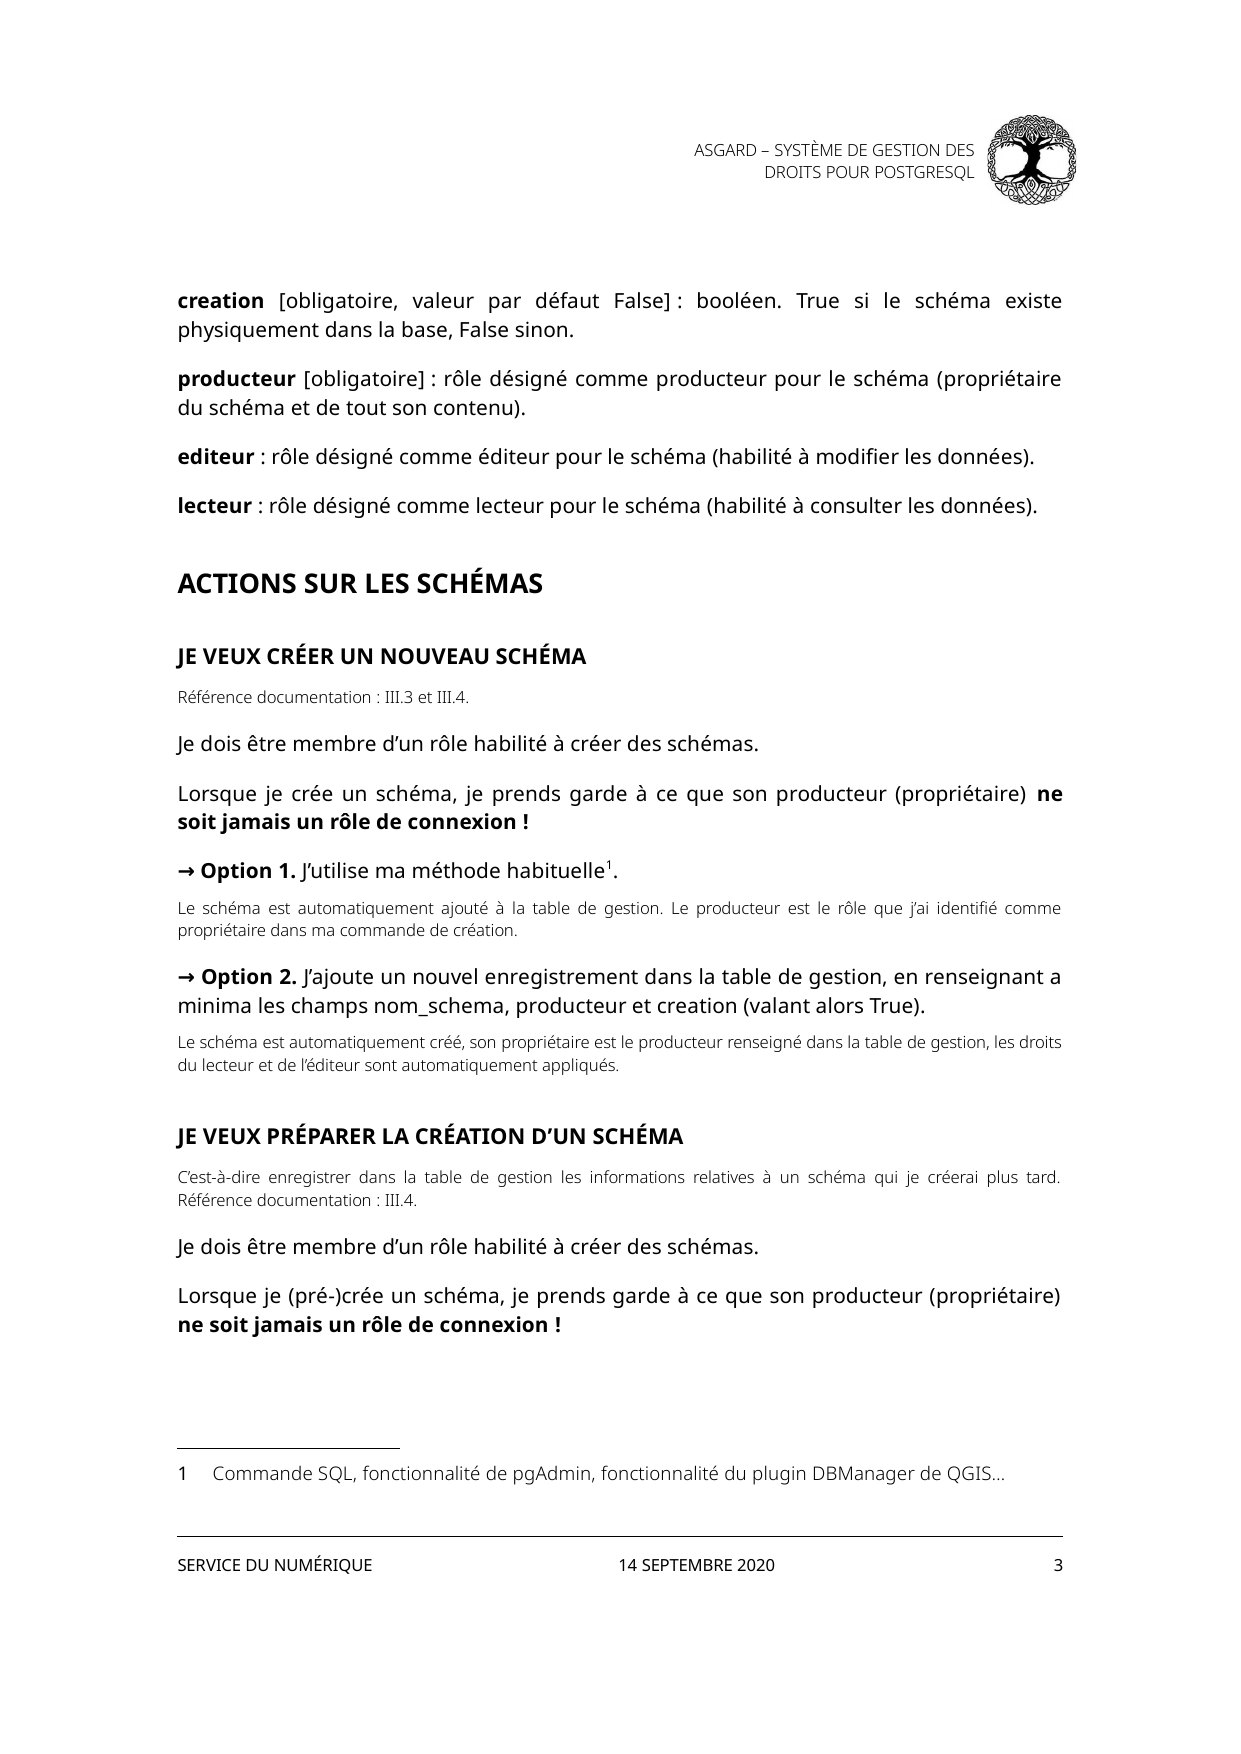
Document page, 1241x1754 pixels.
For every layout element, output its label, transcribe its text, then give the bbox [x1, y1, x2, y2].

text lecteur : rôle désigné comme lecteur pour le schéma (habilité à consulter les données). [177, 491, 1063, 519]
text → Option 2. J’ajoute un nouvel enregistrement dans la table de gestion, en renseignant a minima les champs nom_schema, producteur et creation (valant alors True). [177, 962, 1063, 1019]
text C’est-à-dire enregistrer dans la table de gestion les informations relatives à un schéma qui je créerai plus tard. Référence documentation : III.4. [177, 1166, 1063, 1211]
text Commande SQL, fonctionnalité de pgAdmin, fonctionnalité du plugin DBManager de QGIS… [177, 1460, 1063, 1486]
text Référence documentation : III.3 et III.4. [177, 686, 1063, 709]
subtitle Je veux préparer la création d’un schéma [177, 1115, 1063, 1154]
picture [987, 115, 1077, 205]
subtitle Je veux créer un nouveau schéma [177, 635, 1063, 674]
text editeur : rôle désigné comme éditeur pour le schéma (habilité à modifier les données). [177, 442, 1063, 470]
text creation [obligatoire, valeur par défaut False] : booléen. True si le schéma existe physiquement dans la base, False sinon. [177, 286, 1063, 343]
text Lorsque je crée un schéma, je prends garde à ce que son producteur (propriétaire) ne soit jamais un rôle de connexion ! [177, 778, 1063, 836]
subtitle Actions sur les schémas [177, 558, 1063, 601]
text Le schéma est automatiquement ajouté à la table de gestion. Le producteur est le rôle que j’ai identifié comme propriétaire dans ma commande de création. [177, 897, 1063, 942]
text → Option 1. J’utilise ma méthode habituelle. [177, 856, 1063, 885]
text Je dois être membre d’un rôle habilité à créer des schémas. [177, 1232, 1063, 1260]
text Le schéma est automatiquement créé, son propriétaire est le producteur renseigné dans la table de gestion, les droits du lecteur et de l’éditeur sont automatiquement appliqués. [177, 1031, 1063, 1076]
text Lorsque je (pré-)crée un schéma, je prends garde à ce que son producteur (propriétaire) ne soit jamais un rôle de connexion ! [177, 1281, 1063, 1338]
text producteur [obligatoire] : rôle désigné comme producteur pour le schéma (propriétaire du schéma et de tout son contenu). [177, 364, 1063, 421]
text Je dois être membre d’un rôle habilité à créer des schémas. [177, 729, 1063, 758]
